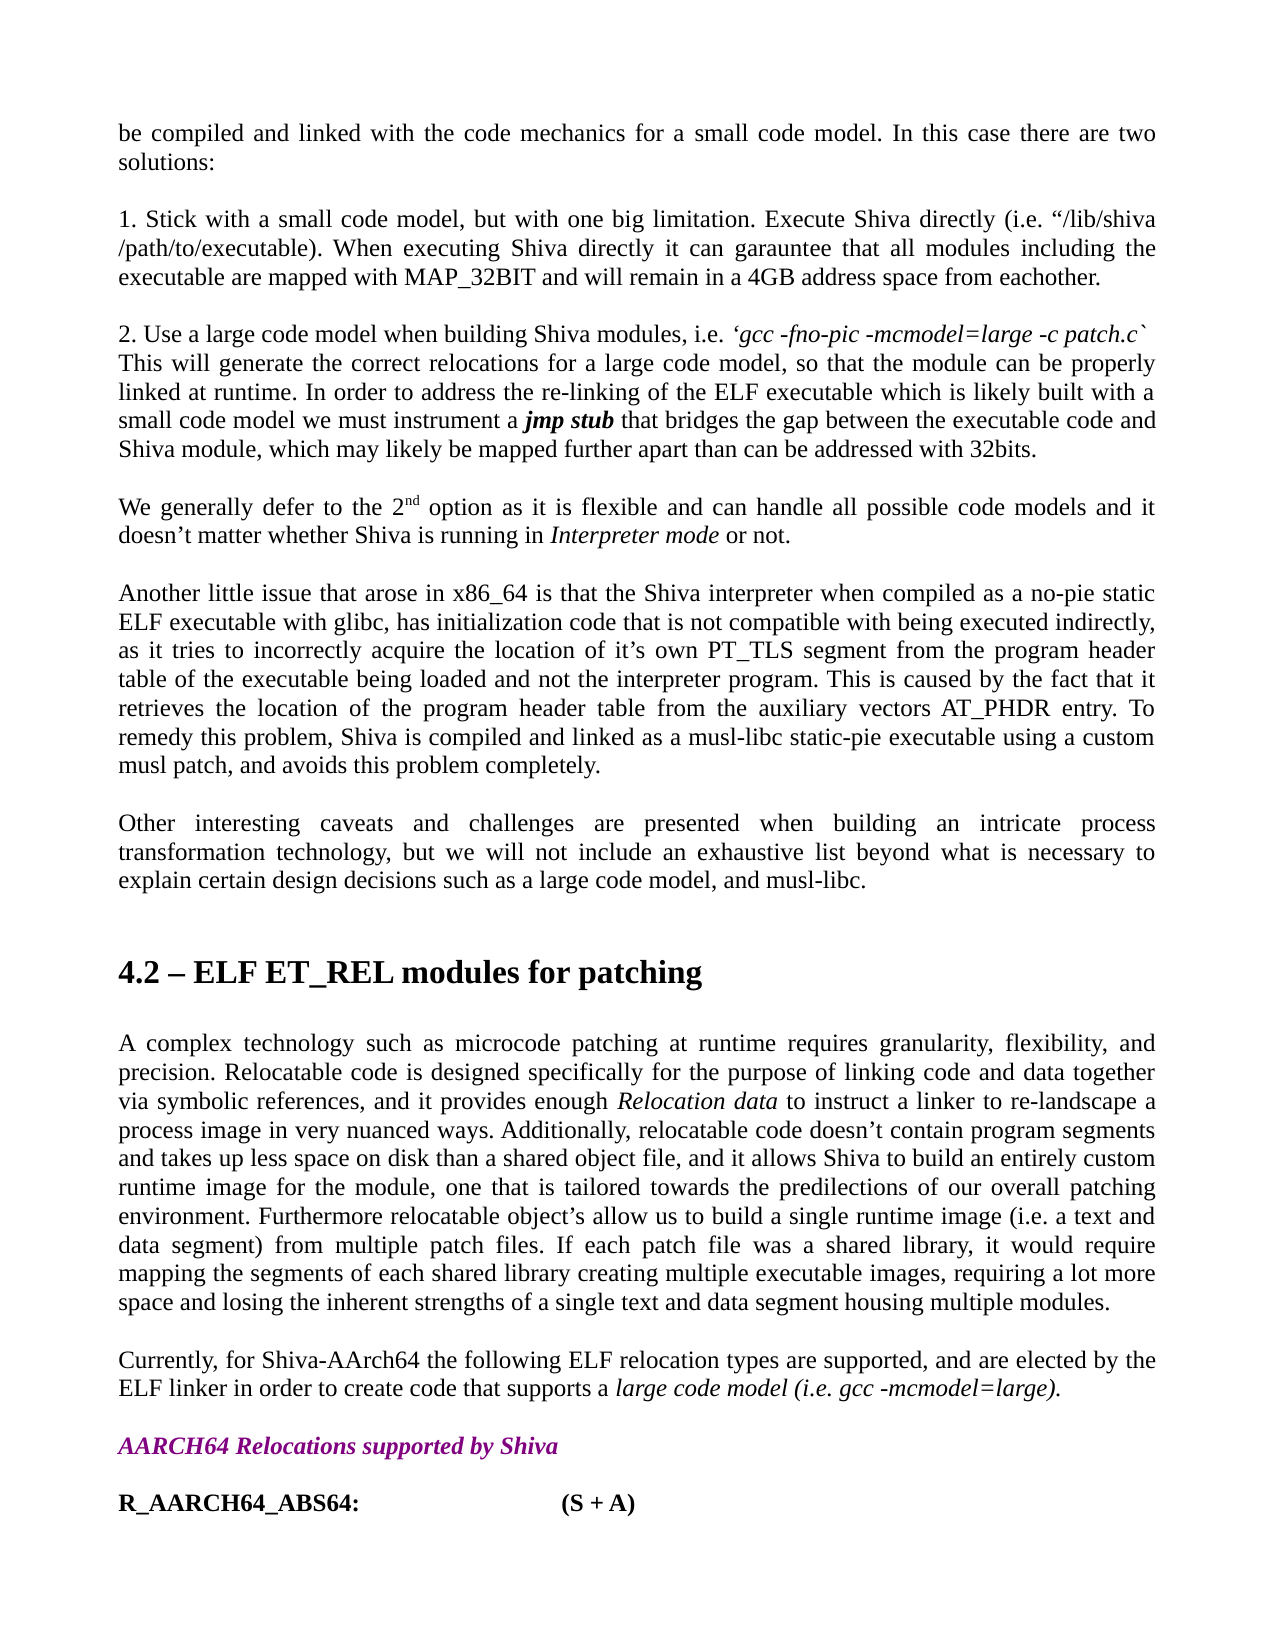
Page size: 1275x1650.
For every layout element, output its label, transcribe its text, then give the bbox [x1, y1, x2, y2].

text 4.2 – ELF ET_REL modules for patching [118, 952, 1157, 990]
text Another little issue that arose in x86_64 is that the Shiva interpreter when compiled as a no-pie static ELF executable with glibc, has initialization code that is not compatible with being executed indirectly, as it tries to incorrectly acquire the location of it’s own PT_TLS segment from the program header table of the executable being loaded and not the interpreter program. This is caused by the fact that it retrieves the location of the program header table from the auxiliary vectors AT_PHDR entry. To remedy this problem, Shiva is compiled and linked as a musl-libc static-pie executable using a custom musl patch, and avoids this problem completely. [118, 578, 1157, 779]
text AARCH64 Relocations supported by Shiva [118, 1431, 1157, 1460]
text A complex technology such as microcode patching at runtime requires granularity, flexibility, and precision. Relocatable code is designed specifically for the purpose of linking code and data together via symbolic references, and it provides enough Relocation data to instruct a linker to re-landscape a process image in very nuanced ways. Additionally, relocatable code doesn’t contain program segments and takes up less space on disk than a shared object file, and it allows Shiva to build an entirely custom runtime image for the module, one that is tailored towards the predilections of our overall patching environment. Furthermore relocatable object’s allow us to build a single runtime image (i.e. a text and data segment) from multiple patch files. If each patch file was a shared library, it would require mapping the segments of each shared library creating multiple executable images, requiring a lot more space and losing the inherent strengths of a single text and data segment housing multiple modules. [118, 1028, 1157, 1316]
text We generally defer to the 2nd option as it is flexible and can handle all possible code models and it doesn’t matter whether Shiva is running in Interpreter mode or not. [118, 492, 1157, 549]
text R_AARCH64_ABS64: (S + A) [118, 1488, 1157, 1517]
text 1. Stick with a small code model, but with one big limitation. Execute Shiva directly (i.e. “/lib/shiva /path/to/executable). When executing Shiva directly it can garauntee that all modules including the executable are mapped with MAP_32BIT and will remain in a 4GB address space from eachother. [118, 204, 1157, 291]
text 2. Use a large code model when building Shiva modules, i.e. ‘gcc -fno-pic -mcmodel=large -c patch.c` [118, 319, 1157, 348]
text Other interesting caveats and challenges are presented when building an intricate process transformation technology, but we will not include an exhaustive list beyond what is necessary to explain certain design decisions such as a large code model, and musl-libc. [118, 808, 1157, 894]
text Currently, for Shiva-AArch64 the following ELF relocation types are supported, and are elected by the ELF linker in order to create code that supports a large code model (i.e. gcc -mcmodel=large). [118, 1345, 1157, 1402]
text be compiled and linked with the code mechanics for a small code model. In this case there are two solutions: [118, 118, 1157, 176]
text This will generate the correct relocations for a large code model, so that the module can be properly linked at runtime. In order to address the re-linking of the ELF executable which is likely built with a small code model we must instrument a jmp stub that bridges the gap between the executable code and Shiva module, which may likely be mapped further apart than can be addressed with 32bits. [118, 348, 1157, 463]
